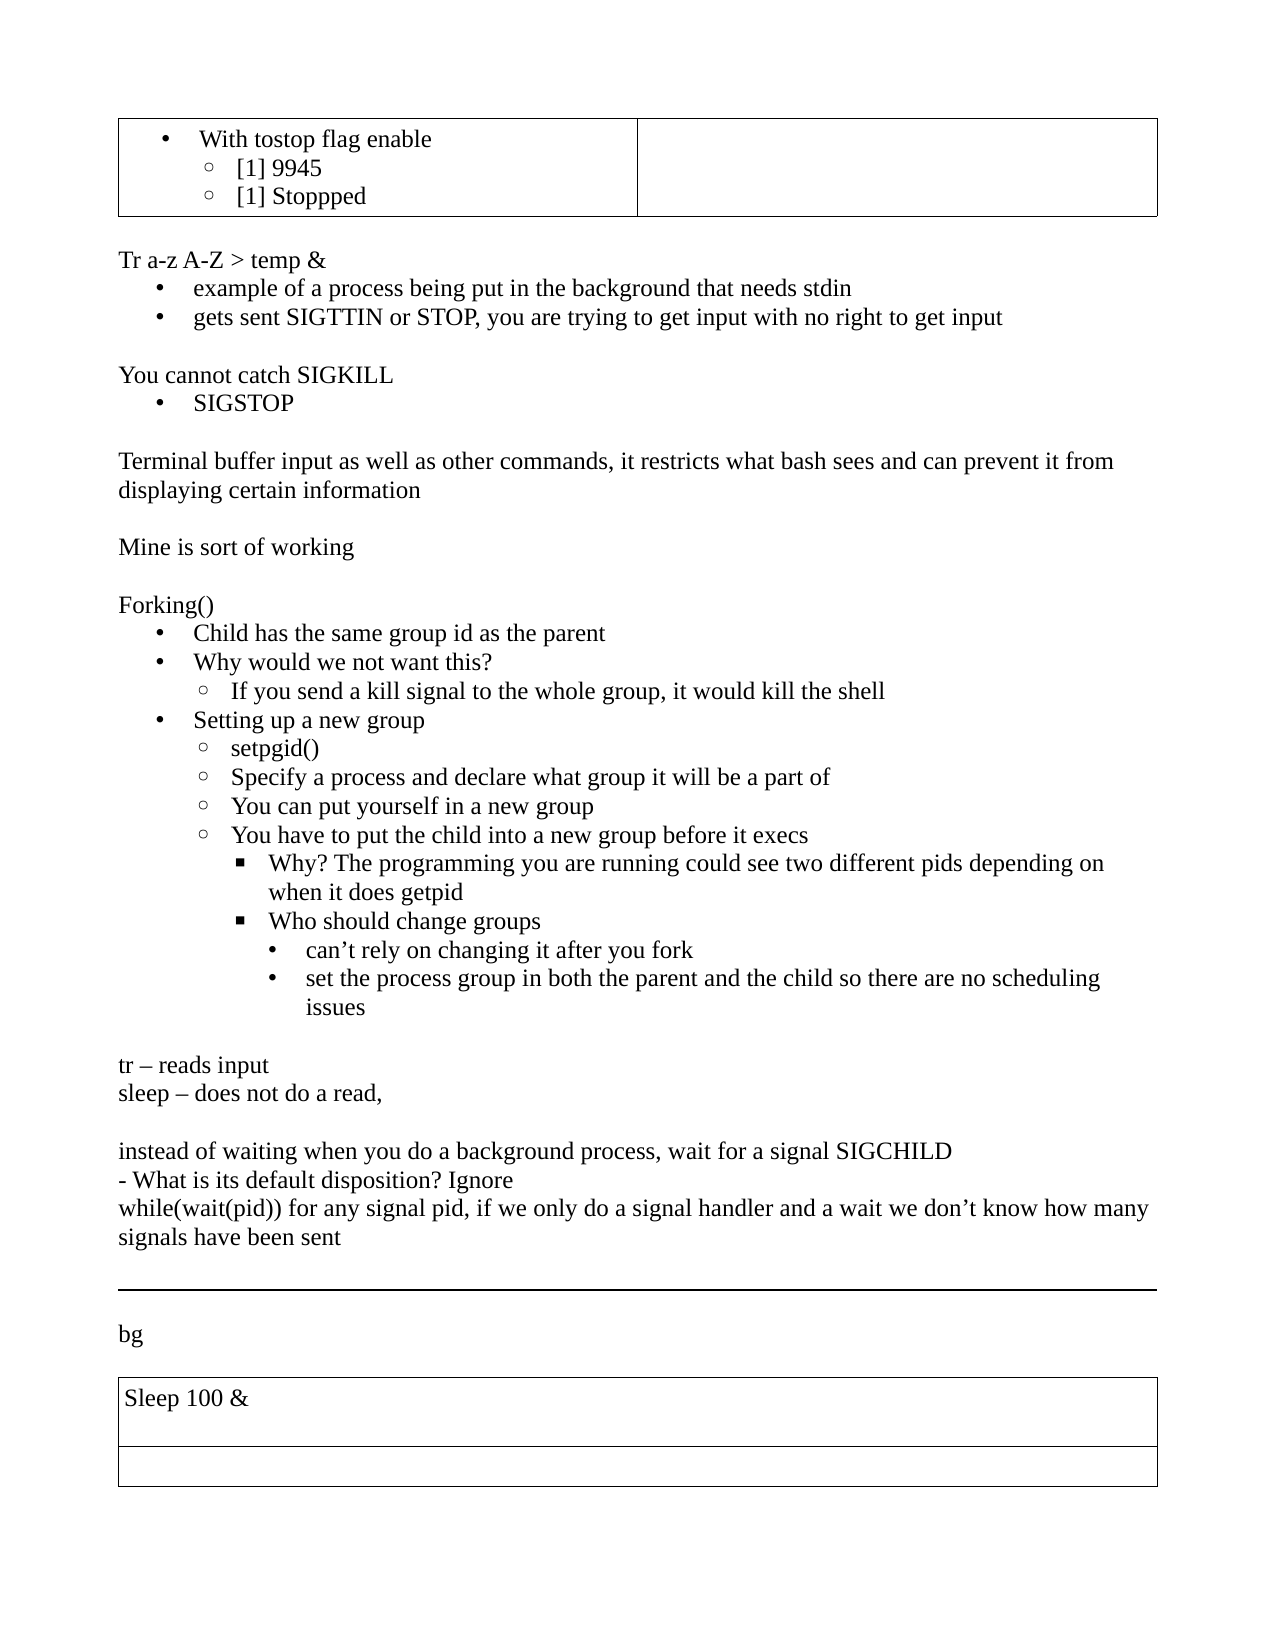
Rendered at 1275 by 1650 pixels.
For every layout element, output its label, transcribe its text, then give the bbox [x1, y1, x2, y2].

text Forking() [118, 590, 1157, 618]
text Tr a-z A-Z > temp & [118, 245, 1157, 273]
table_cell We should deny it reading from terminal (stdin) It does allow interference with standard output depending on the toStop flag cat tmp & [1] 9945 SOME STUFF [1] Done With tostop flag enable [1] 9945 [1] Stoppped [119, 119, 637, 216]
list Specify a process and declare what group it will be a part of [193, 762, 1157, 791]
list Why? The programming you are running could see two different pids depending on when it does getpid [231, 848, 1157, 906]
table_header Sleep 100 & [119, 1378, 1157, 1446]
list Child has the same group id as the parent [156, 618, 1157, 647]
text while(wait(pid)) for any signal pid, if we only do a signal handler and a wait we don’t know how many signals have been sent [118, 1193, 1157, 1251]
list If you send a kill signal to the whole group, it would kill the shell [193, 676, 1157, 705]
list You can put yourself in a new group [193, 791, 1157, 820]
list setpgid() [193, 733, 1157, 762]
text - What is its default disposition? Ignore [118, 1165, 1157, 1193]
text You cannot catch SIGKILL [118, 360, 1157, 388]
text Terminal buffer input as well as other commands, it restricts what bash sees and can prevent it from displaying certain information [118, 446, 1157, 503]
text tr – reads input [118, 1050, 1157, 1078]
list SIGSTOP [156, 388, 1157, 417]
list set the process group in both the parent and the child so there are no scheduling issues [268, 963, 1157, 1021]
list Who should change groups [231, 906, 1157, 935]
text Mine is sort of working [118, 532, 1157, 561]
text sleep – does not do a read, [118, 1078, 1157, 1107]
table_cell [119, 1447, 1157, 1486]
text bg [118, 1319, 1157, 1348]
table_cell [638, 119, 1157, 216]
list Why would we not want this? [156, 647, 1157, 676]
list You have to put the child into a new group before it execs [193, 820, 1157, 848]
text instead of waiting when you do a background process, wait for a signal SIGCHILD [118, 1136, 1157, 1165]
list gets sent SIGTTIN or STOP, you are trying to get input with no right to get input [156, 302, 1157, 331]
list example of a process being put in the background that needs stdin [156, 273, 1157, 302]
list can’t rely on changing it after you fork [268, 935, 1157, 963]
list Setting up a new group [156, 705, 1157, 733]
